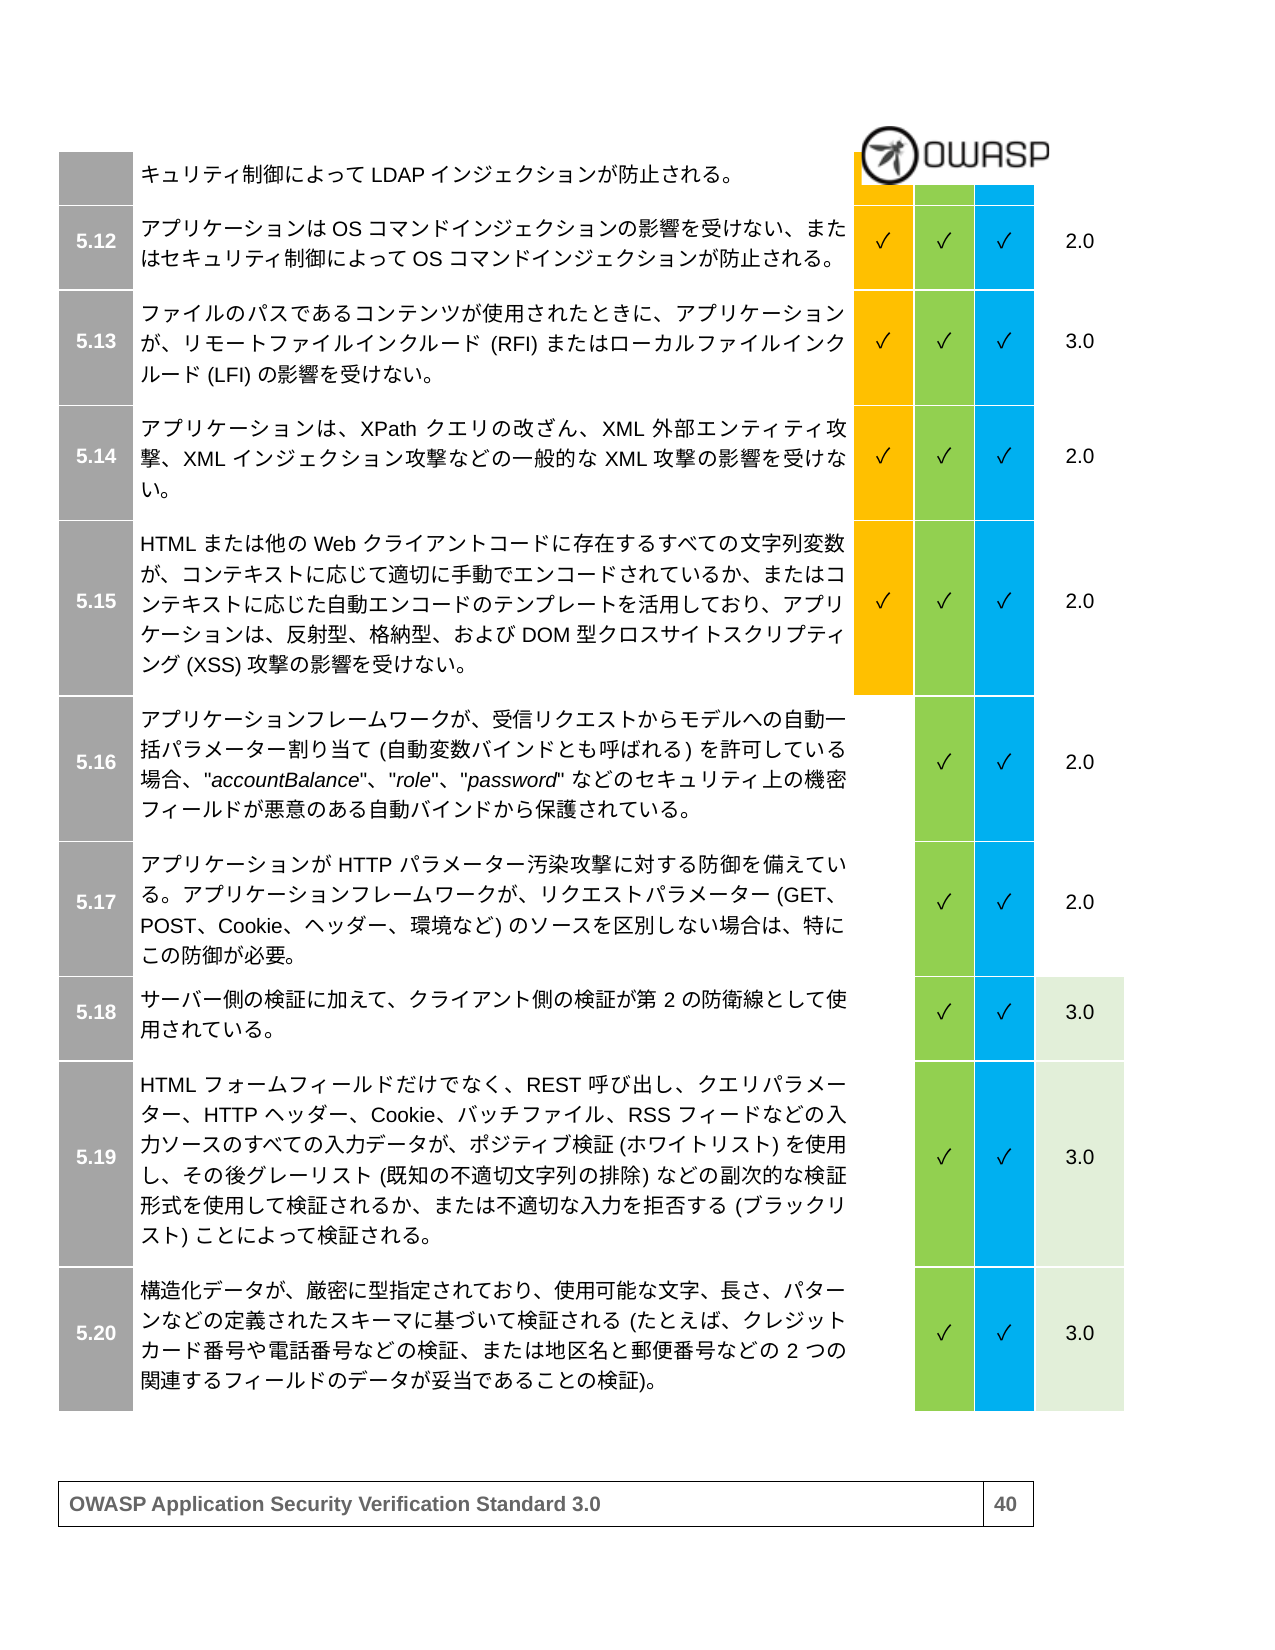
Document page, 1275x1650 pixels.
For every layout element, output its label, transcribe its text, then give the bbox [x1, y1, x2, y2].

table_cell ✓ [975, 291, 1034, 405]
table_cell 5.20 [59, 1268, 133, 1411]
table_cell 5.16 [59, 697, 133, 841]
table_cell ✓ [854, 406, 913, 520]
table_cell ✓ [915, 842, 974, 976]
table_cell 3.0 [1036, 291, 1124, 405]
table_cell ✓ [915, 521, 974, 695]
table_cell 2.0 [1036, 842, 1124, 976]
picture [861, 126, 1050, 185]
table_cell ✓ [915, 697, 974, 841]
table_cell 5.15 [59, 521, 133, 695]
table_cell 2.0 [1036, 206, 1124, 289]
table_cell [854, 977, 913, 1060]
table_cell [59, 152, 133, 205]
table_cell ✓ [975, 1062, 1034, 1266]
table_cell [915, 185, 974, 205]
table_cell 構造化データが、厳密に型指定されており、使用可能な文字、長さ、パターンなどの定義されたスキーマに基づいて検証される (たとえば、クレジットカード番号や電話番号などの検証、または地区名と郵便番号などの 2 つの関連するフィールドのデータが妥当であることの検証)。 [134, 1268, 853, 1411]
table_cell 5.19 [59, 1062, 133, 1266]
table_cell ✓ [915, 1268, 974, 1411]
table_cell 5.17 [59, 842, 133, 976]
table_cell ✓ [915, 406, 974, 520]
table_cell 2.0 [1036, 406, 1124, 520]
table_cell ✓ [915, 206, 974, 289]
table_cell サーバー側の検証に加えて、クライアント側の検証が第 2 の防衛線として使用されている。 [134, 977, 853, 1060]
table_cell 3.0 [1036, 977, 1124, 1060]
table_cell 3.0 [1036, 1062, 1124, 1266]
table_cell [854, 1268, 913, 1411]
table_cell 2.0 [1036, 521, 1124, 695]
table_cell ✓ [854, 206, 913, 289]
table_cell アプリケーションが HTTP パラメーター汚染攻撃に対する防御を備えている。アプリケーションフレームワークが、リクエストパラメーター (GET、POST、Cookie、ヘッダー、環境など) のソースを区別しない場合は、特にこの防御が必要。 [134, 842, 853, 976]
table_cell HTML または他の Web クライアントコードに存在するすべての文字列変数が、コンテキストに応じて適切に手動でエンコードされているか、またはコンテキストに応じた自動エンコードのテンプレートを活用しており、アプリケーションは、反射型、格納型、および DOM 型クロスサイトスクリプティング (XSS) 攻撃の影響を受けない。 [134, 521, 853, 695]
table_cell ✓ [915, 977, 974, 1060]
table_cell アプリケーションフレームワークが、受信リクエストからモデルへの自動一括パラメーター割り当て (自動変数バインドとも呼ばれる) を許可している場合、"accountBalance"、"role"、"password" などのセキュリティ上の機密フィールドが悪意のある自動バインドから保護されている。 [134, 697, 853, 841]
table_cell ✓ [975, 977, 1034, 1060]
table_cell ✓ [975, 206, 1034, 289]
table_cell 5.12 [59, 206, 133, 289]
table_cell ✓ [975, 1268, 1034, 1411]
table_cell 5.14 [59, 406, 133, 520]
table_cell [854, 697, 913, 841]
table_cell 5.18 [59, 977, 133, 1060]
table_cell 2.0 [1036, 697, 1124, 841]
table_cell アプリケーションは OS コマンドインジェクションの影響を受けない、またはセキュリティ制御によって OS コマンドインジェクションが防止される。 [134, 206, 853, 289]
table_cell ✓ [915, 1062, 974, 1266]
table_cell ✓ [915, 291, 974, 405]
table_cell [1036, 152, 1124, 205]
table_cell 3.0 [1036, 1268, 1124, 1411]
table_cell [854, 152, 913, 205]
table_cell ✓ [854, 521, 913, 695]
table_cell [854, 842, 913, 976]
table_cell アプリケーションは、XPath クエリの改ざん、XML 外部エンティティ攻撃、XML インジェクション攻撃などの一般的な XML 攻撃の影響を受けない。 [134, 406, 853, 520]
table_cell [854, 1062, 913, 1266]
table_cell 5.13 [59, 291, 133, 405]
table_cell [975, 185, 1034, 205]
table_cell HTML フォームフィールドだけでなく、REST 呼び出し、クエリパラメーター、HTTP ヘッダー、Cookie、バッチファイル、RSS フィードなどの入力ソースのすべての入力データが、ポジティブ検証 (ホワイトリスト) を使用し、その後グレーリスト (既知の不適切文字列の排除) などの副次的な検証形式を使用して検証されるか、または不適切な入力を拒否する (ブラックリスト) ことによって検証される。 [134, 1062, 853, 1266]
table_cell ✓ [854, 291, 913, 405]
table_cell キュリティ制御によって LDAP インジェクションが防止される。 [134, 152, 853, 205]
table_cell ✓ [975, 406, 1034, 520]
table_cell ✓ [975, 521, 1034, 695]
table_cell ✓ [975, 697, 1034, 841]
table_cell ファイルのパスであるコンテンツが使用されたときに、アプリケーションが、リモートファイルインクルード (RFI) またはローカルファイルインクルード (LFI) の影響を受けない。 [134, 291, 853, 405]
table_cell ✓ [975, 842, 1034, 976]
